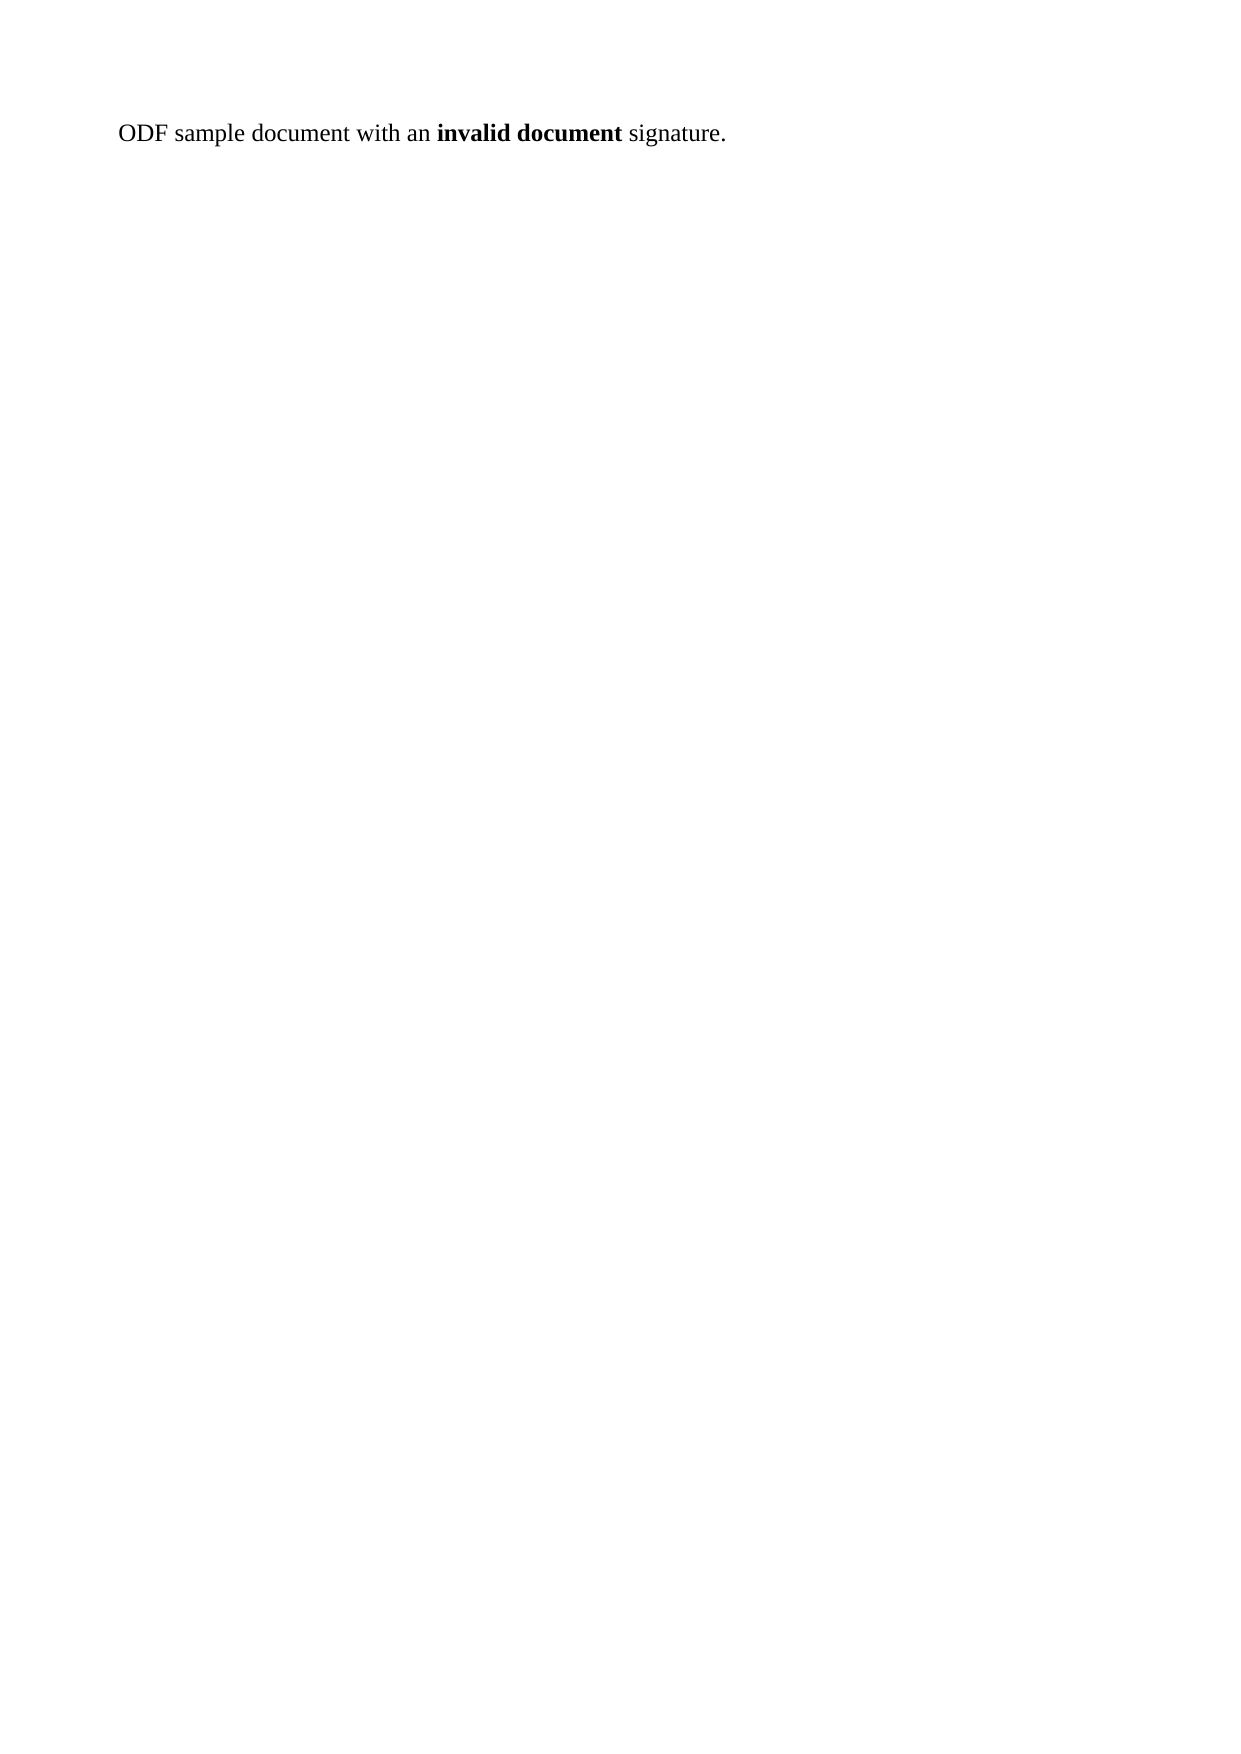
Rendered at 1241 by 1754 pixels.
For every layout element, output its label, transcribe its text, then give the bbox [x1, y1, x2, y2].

text ODF sample document with an invalid document signature. [118, 118, 1122, 147]
